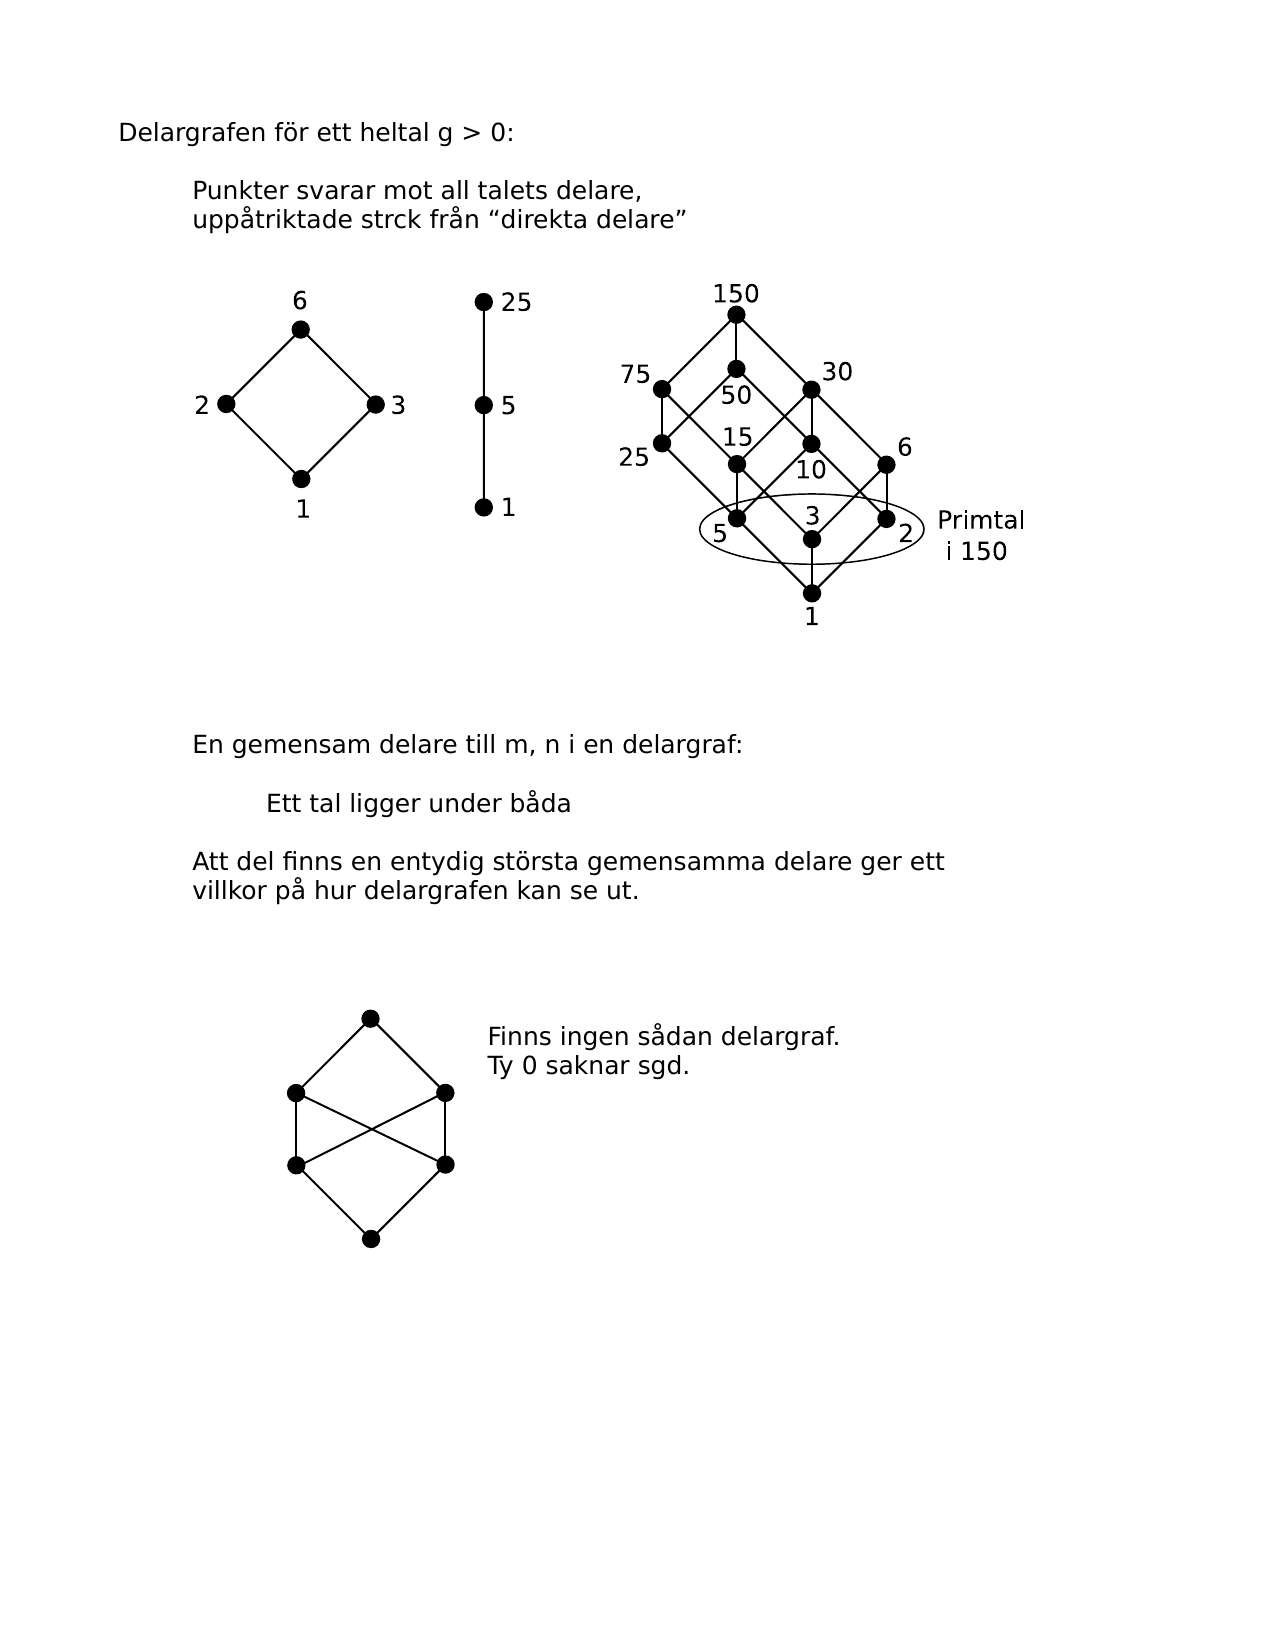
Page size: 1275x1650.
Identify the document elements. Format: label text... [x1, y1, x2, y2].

text Ett tal ligger under båda [118, 789, 1157, 818]
text En gemensam delare till m, n i en delargraf: [118, 731, 1157, 760]
text villkor på hur delargrafen kan se ut. [118, 876, 1157, 906]
text [341, 1026, 401, 1051]
text [118, 1022, 362, 1051]
text Finns ingen sådan delargraf. [379, 1022, 1157, 1051]
text uppåtriktade strck från “direkta delare” [118, 206, 1157, 235]
text [118, 1051, 335, 1081]
text Att del finns en entydig största gemensamma delare ger ett [118, 847, 1157, 876]
text [311, 1051, 431, 1081]
text Delargrafen för ett heltal g > 0: [118, 118, 1157, 147]
text Ty 0 saknar sgd. [407, 1051, 1157, 1081]
text Punkter svarar mot all talets delare, [118, 176, 1157, 206]
